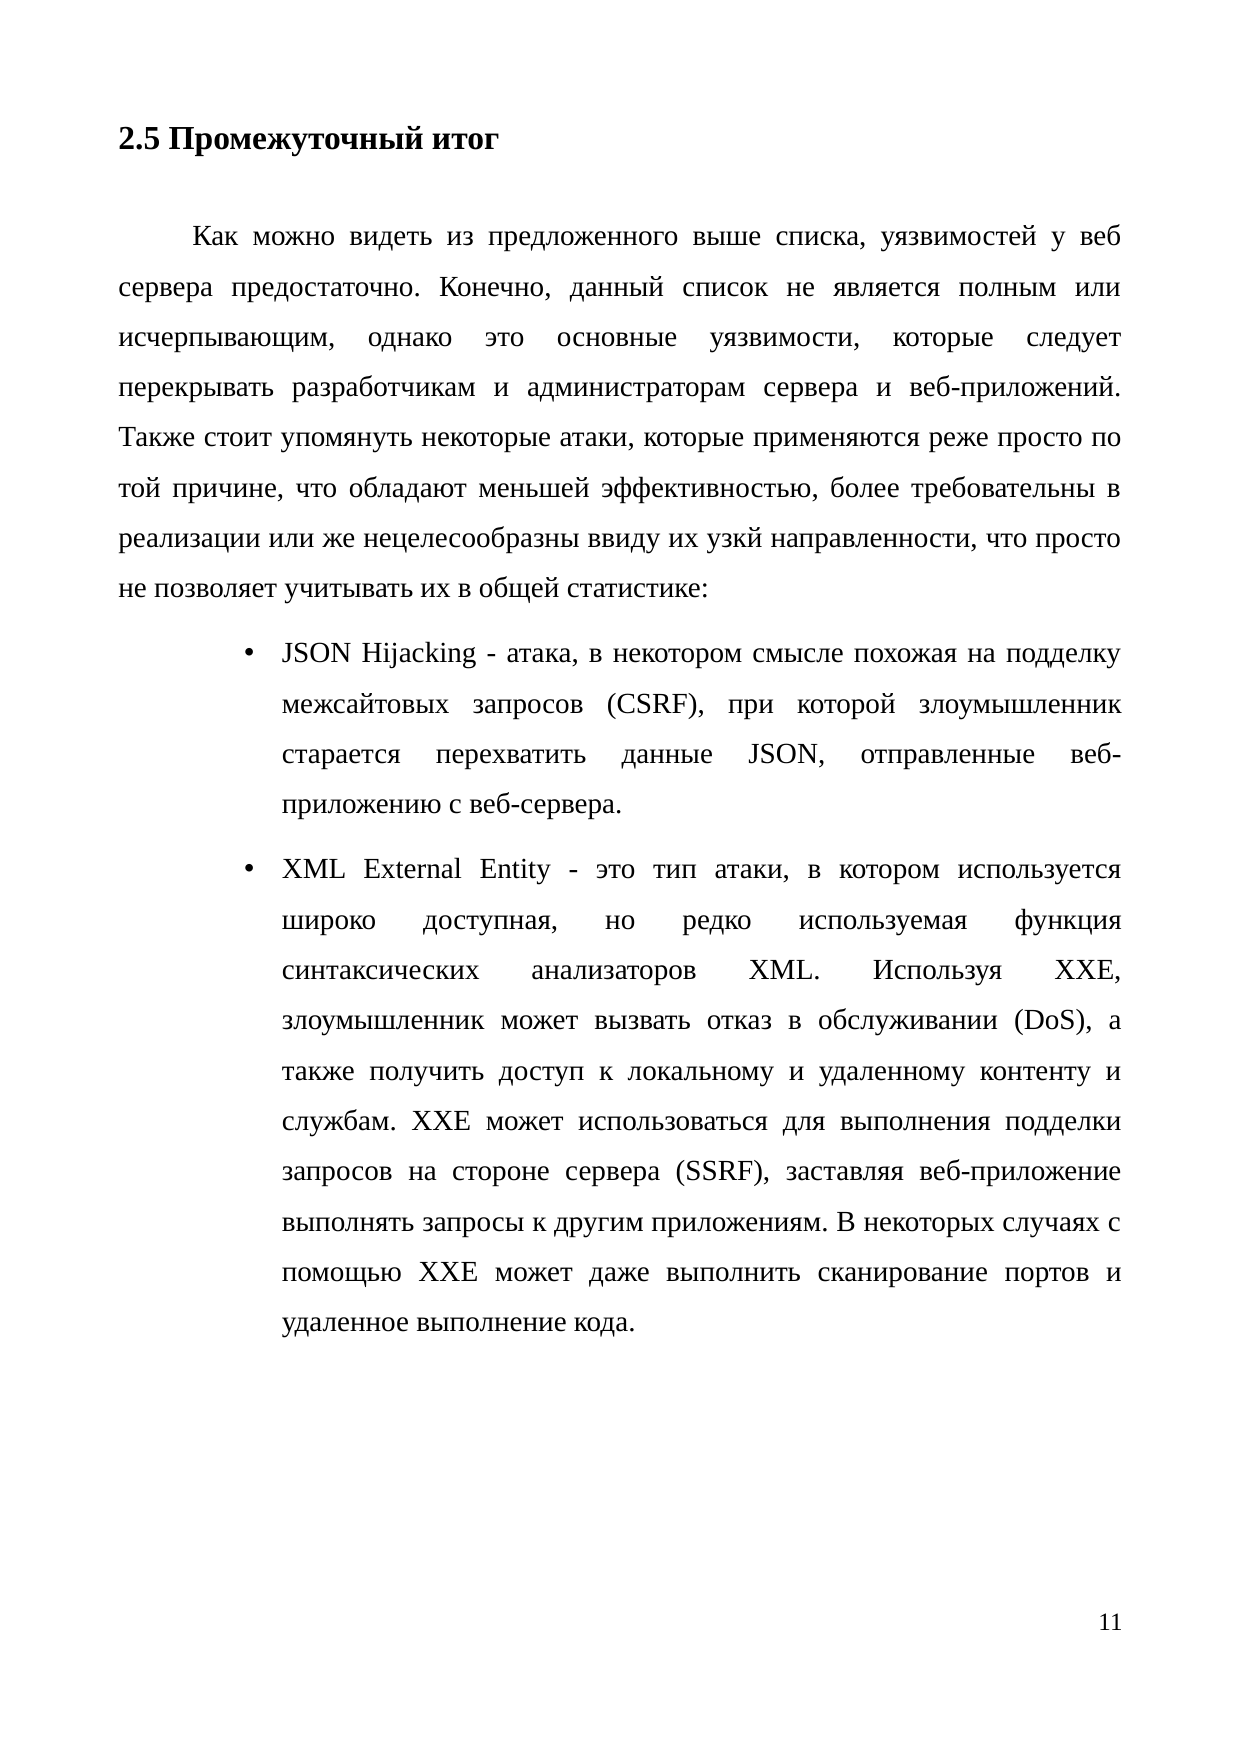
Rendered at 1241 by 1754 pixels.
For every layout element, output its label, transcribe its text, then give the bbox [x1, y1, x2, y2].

text Как можно видеть из предложенного выше списка, уязвимостей у веб сервера предостаточно. Конечно, данный список не является полным или исчерпывающим, однако это основные уязвимости, которые следует перекрывать разработчикам и администраторам сервера и веб-приложений. Также стоит упомянуть некоторые атаки, которые применяются реже просто по той причине, что обладают меньшей эффективностью, более требовательны в реализации или же нецелесообразны ввиду их узкй направленности, что просто не позволяет учитывать их в общей статистике: [118, 218, 1122, 604]
list JSON Hijacking - атака, в некотором смысле похожая на подделку межсайтовых запросов (CSRF), при которой злоумышленник старается перехватить данные JSON, отправленные веб-приложению с веб-сервера. [244, 635, 1122, 820]
subtitle 2.5 Промежуточный итог [118, 118, 1122, 157]
list XML External Entity - это тип атаки, в котором используется широко доступная, но редко используемая функция синтаксических анализаторов XML. Используя XXE, злоумышленник может вызвать отказ в обслуживании (DoS), а также получить доступ к локальному и удаленному контенту и службам. XXE может использоваться для выполнения подделки запросов на стороне сервера (SSRF), заставляя веб-приложение выполнять запросы к другим приложениям. В некоторых случаях c помощью XXE может даже выполнить сканирование портов и удаленное выполнение кода. [244, 851, 1122, 1338]
